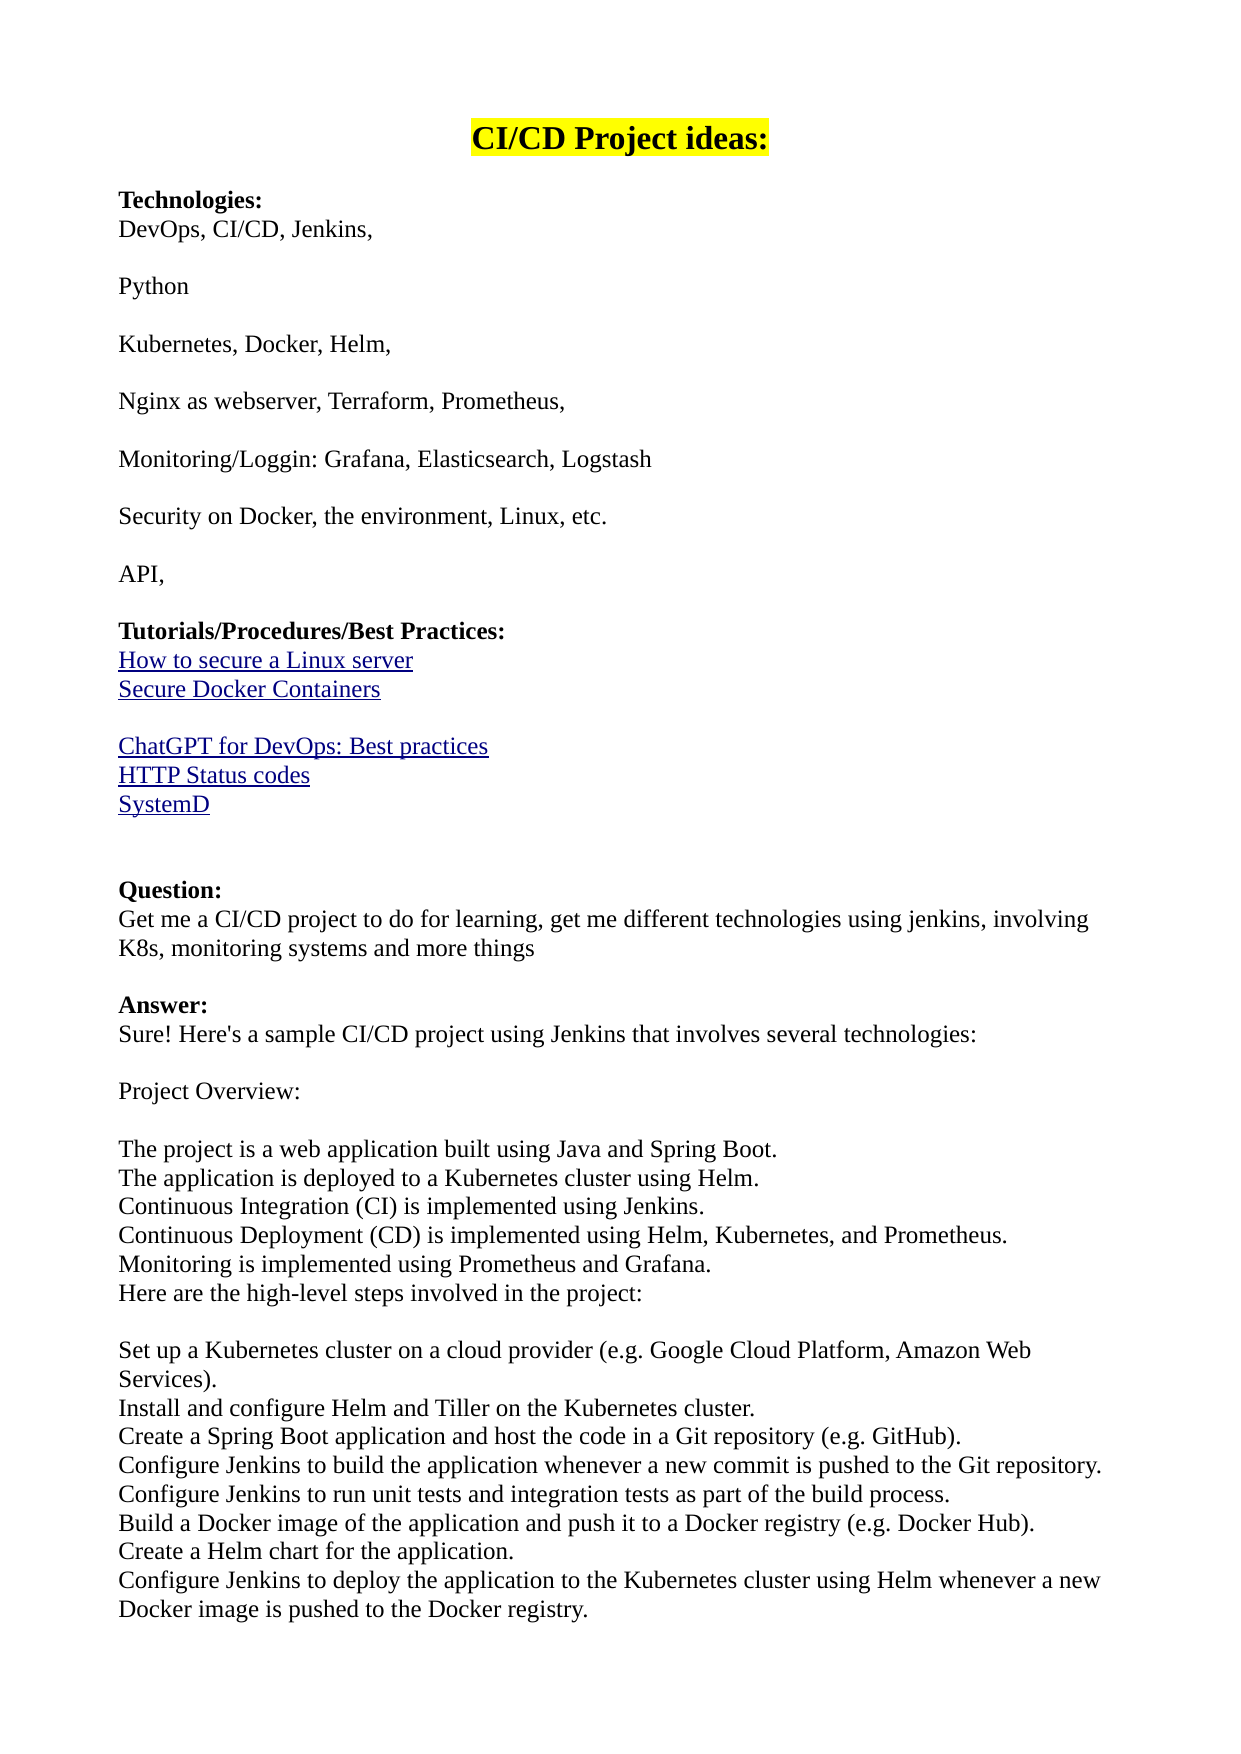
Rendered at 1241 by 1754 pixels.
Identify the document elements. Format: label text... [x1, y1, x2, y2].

text Nginx as webserver, Terraform, Prometheus, [118, 386, 1122, 415]
text Secure Docker Containers [118, 674, 1122, 703]
text The project is a web application built using Java and Spring Boot. [118, 1134, 1122, 1163]
text Technologies: [118, 185, 1122, 214]
text Create a Helm chart for the application. [118, 1536, 1122, 1565]
text SystemD [118, 789, 1122, 818]
text DevOps, CI/CD, Jenkins, [118, 214, 1122, 243]
text Project Overview: [118, 1076, 1122, 1105]
text Kubernetes, Docker, Helm, [118, 329, 1122, 358]
text Question: [118, 875, 1122, 904]
text Configure Jenkins to build the application whenever a new commit is pushed to the Git repository. [118, 1450, 1122, 1479]
text Get me a CI/CD project to do for learning, get me different technologies using jenkins, involving K8s, monitoring systems and more things [118, 904, 1122, 961]
text Monitoring/Loggin: Grafana, Elasticsearch, Logstash [118, 444, 1122, 473]
text API, [118, 559, 1122, 588]
text Continuous Deployment (CD) is implemented using Helm, Kubernetes, and Prometheus. [118, 1220, 1122, 1249]
text ChatGPT for DevOps: Best practices [118, 731, 1122, 760]
text Tutorials/Procedures/Best Practices: [118, 616, 1122, 645]
text Create a Spring Boot application and host the code in a Git repository (e.g. GitHub). [118, 1421, 1122, 1450]
text Python [118, 271, 1122, 300]
text The application is deployed to a Kubernetes cluster using Helm. [118, 1163, 1122, 1191]
text Sure! Here's a sample CI/CD project using Jenkins that involves several technologies: [118, 1019, 1122, 1048]
text Configure Jenkins to run unit tests and integration tests as part of the build process. [118, 1479, 1122, 1508]
text How to secure a Linux server [118, 645, 1122, 674]
text Install and configure Helm and Tiller on the Kubernetes cluster. [118, 1393, 1122, 1421]
text Set up a Kubernetes cluster on a cloud provider (e.g. Google Cloud Platform, Amazon Web Services). [118, 1335, 1122, 1393]
text Here are the high-level steps involved in the project: [118, 1278, 1122, 1306]
text Build a Docker image of the application and push it to a Docker registry (e.g. Docker Hub). [118, 1508, 1122, 1536]
text Continuous Integration (CI) is implemented using Jenkins. [118, 1191, 1122, 1220]
text CI/CD Project ideas: [118, 118, 1122, 156]
text Monitoring is implemented using Prometheus and Grafana. [118, 1249, 1122, 1278]
text Security on Docker, the environment, Linux, etc. [118, 501, 1122, 530]
text HTTP Status codes [118, 760, 1122, 789]
text Answer: [118, 990, 1122, 1019]
text Configure Jenkins to deploy the application to the Kubernetes cluster using Helm whenever a new Docker image is pushed to the Docker registry. [118, 1565, 1122, 1623]
